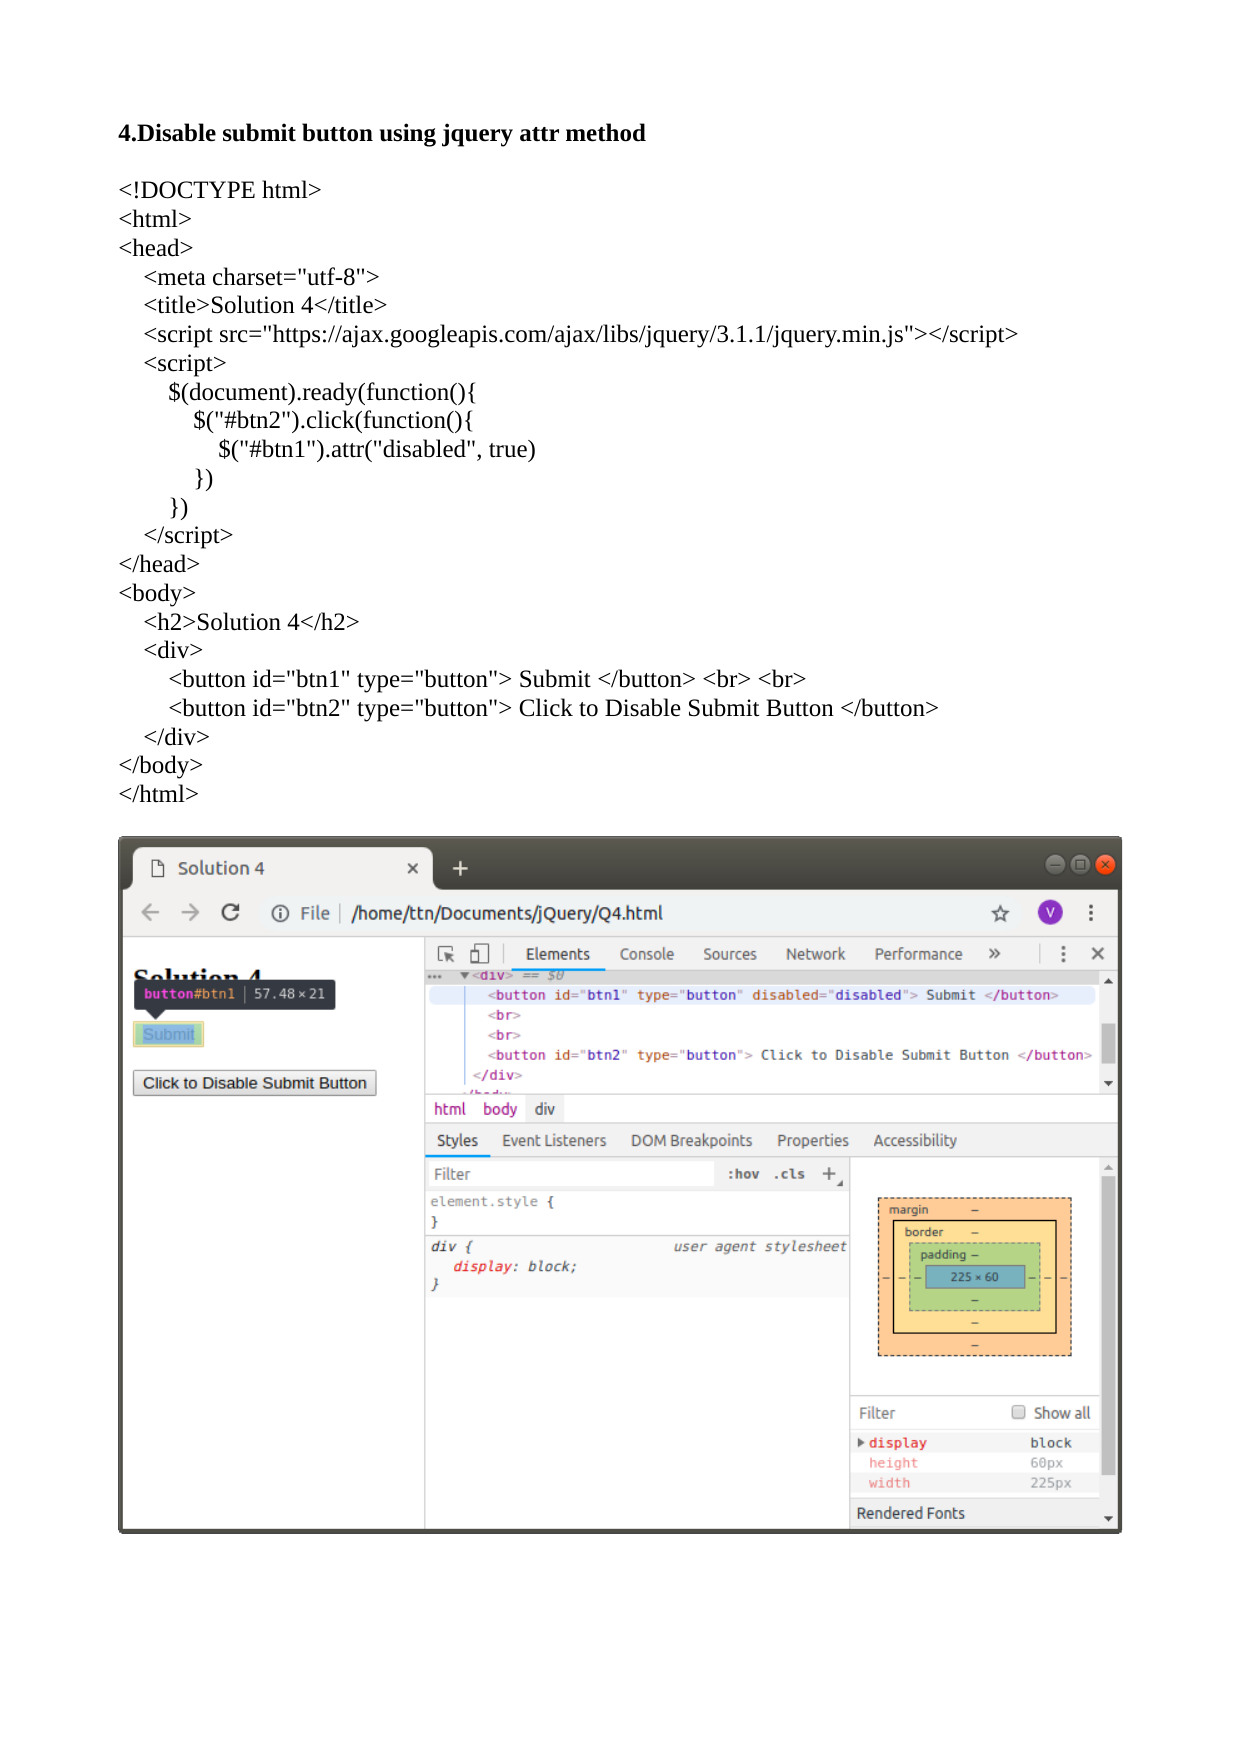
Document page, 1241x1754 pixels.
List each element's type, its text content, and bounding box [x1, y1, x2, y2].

text </div> [118, 722, 1122, 751]
text }) [118, 492, 1122, 521]
text <head> [118, 233, 1122, 262]
text </html> [118, 779, 1122, 808]
text <title>Solution 4</title> [118, 291, 1122, 319]
text <script> [118, 348, 1122, 377]
text $(document).ready(function(){ [118, 377, 1122, 406]
text <button id="btn1" type="button"> Submit </button> <br> <br> [118, 664, 1122, 693]
text <h2>Solution 4</h2> [118, 607, 1122, 636]
text 4.Disable submit button using jquery attr method [118, 118, 1122, 147]
text <body> [118, 578, 1122, 607]
text $("#btn1").attr("disabled", true) [118, 434, 1122, 463]
text </head> [118, 549, 1122, 578]
picture [118, 836, 1123, 1534]
text }) [118, 463, 1122, 492]
text <div> [118, 636, 1122, 664]
text <script src="https://ajax.googleapis.com/ajax/libs/jquery/3.1.1/jquery.min.js"></script> [118, 319, 1122, 348]
text $("#btn2").click(function(){ [118, 406, 1122, 434]
text <!DOCTYPE html> [118, 176, 1122, 204]
text <button id="btn2" type="button"> Click to Disable Submit Button </button> [118, 693, 1122, 722]
text </script> [118, 521, 1122, 549]
text <html> [118, 204, 1122, 233]
text <meta charset="utf-8"> [118, 262, 1122, 291]
text </body> [118, 751, 1122, 779]
